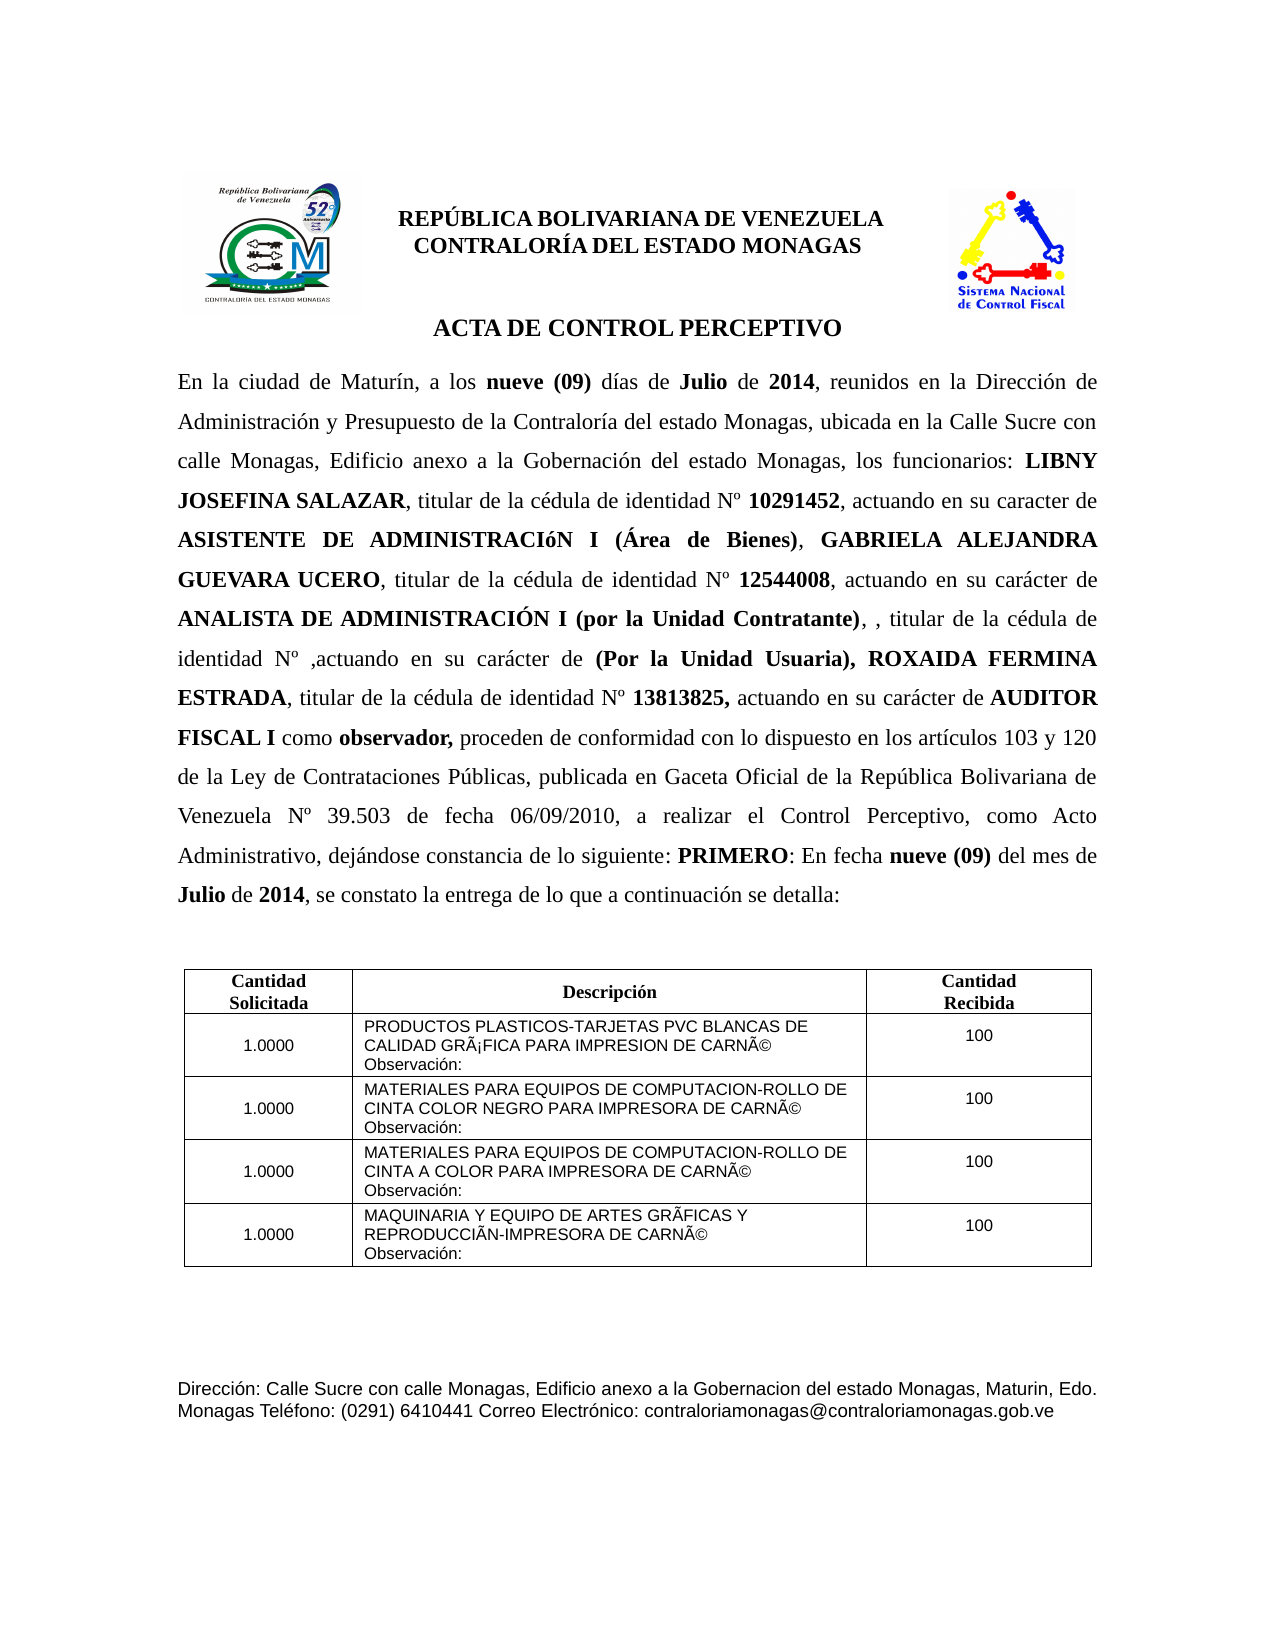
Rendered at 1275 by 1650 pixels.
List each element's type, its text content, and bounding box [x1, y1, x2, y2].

table_cell 100 [867, 1204, 1091, 1266]
table_cell MATERIALES PARA EQUIPOS DE COMPUTACION-ROLLO DE CINTA COLOR NEGRO PARA IMPRESORA DE CARNÃ© Observación: [353, 1077, 866, 1139]
table_header Cantidad Solicitada [185, 970, 352, 1013]
picture [948, 188, 1076, 312]
table_cell 1.0000 [185, 1204, 352, 1266]
table_cell 100 [867, 1014, 1091, 1076]
picture [182, 171, 363, 314]
table_cell 100 [867, 1077, 1091, 1139]
table_cell 100 [867, 1140, 1091, 1202]
table_header Cantidad Recibida [867, 970, 1091, 1013]
table_cell 1.0000 [185, 1077, 352, 1139]
table_cell PRODUCTOS PLASTICOS-TARJETAS PVC BLANCAS DE CALIDAD GRÃ¡FICA PARA IMPRESION DE CARNÃ© Observación: [353, 1014, 866, 1076]
table_cell MAQUINARIA Y EQUIPO DE ARTES GRÃFICAS Y REPRODUCCIÃN-IMPRESORA DE CARNÃ© Observación: [353, 1204, 866, 1266]
table_cell 1.0000 [185, 1140, 352, 1202]
text ACTA DE CONTROL PERCEPTIVO [177, 313, 1098, 342]
table_cell 1.0000 [185, 1014, 352, 1076]
table_cell MATERIALES PARA EQUIPOS DE COMPUTACION-ROLLO DE CINTA A COLOR PARA IMPRESORA DE CARNÃ© Observación: [353, 1140, 866, 1202]
text En la ciudad de Maturín, a los nueve (09) días de Julio de 2014, reunidos en la Dirección de Administración y Presupuesto de la Contraloría del estado Monagas, ubicada en la Calle Sucre con calle Monagas, Edificio anexo a la Gobernación del estado Monagas, los funcionarios: LIBNY JOSEFINA SALAZAR, titular de la cédula de identidad Nº 10291452, actuando en su caracter de ASISTENTE DE ADMINISTRACIóN I (Área de Bienes), GABRIELA ALEJANDRA GUEVARA UCERO, titular de la cédula de identidad Nº 12544008, actuando en su carácter de ANALISTA DE ADMINISTRACIÓN I (por la Unidad Contratante), , titular de la cédula de identidad Nº ,actuando en su carácter de (Por la Unidad Usuaria), ROXAIDA FERMINA ESTRADA, titular de la cédula de identidad Nº 13813825, actuando en su carácter de AUDITOR FISCAL I como observador, proceden de conformidad con lo dispuesto en los artículos 103 y 120 de la Ley de Contrataciones Públicas, publicada en Gaceta Oficial de la República Bolivariana de Venezuela Nº 39.503 de fecha 06/09/2010, a realizar el Control Perceptivo, como Acto Administrativo, dejándose constancia de lo siguiente: PRIMERO: En fecha nueve (09) del mes de Julio de 2014, se constato la entrega de lo que a continuación se detalla: [177, 368, 1098, 908]
table_header Descripción [353, 970, 866, 1013]
